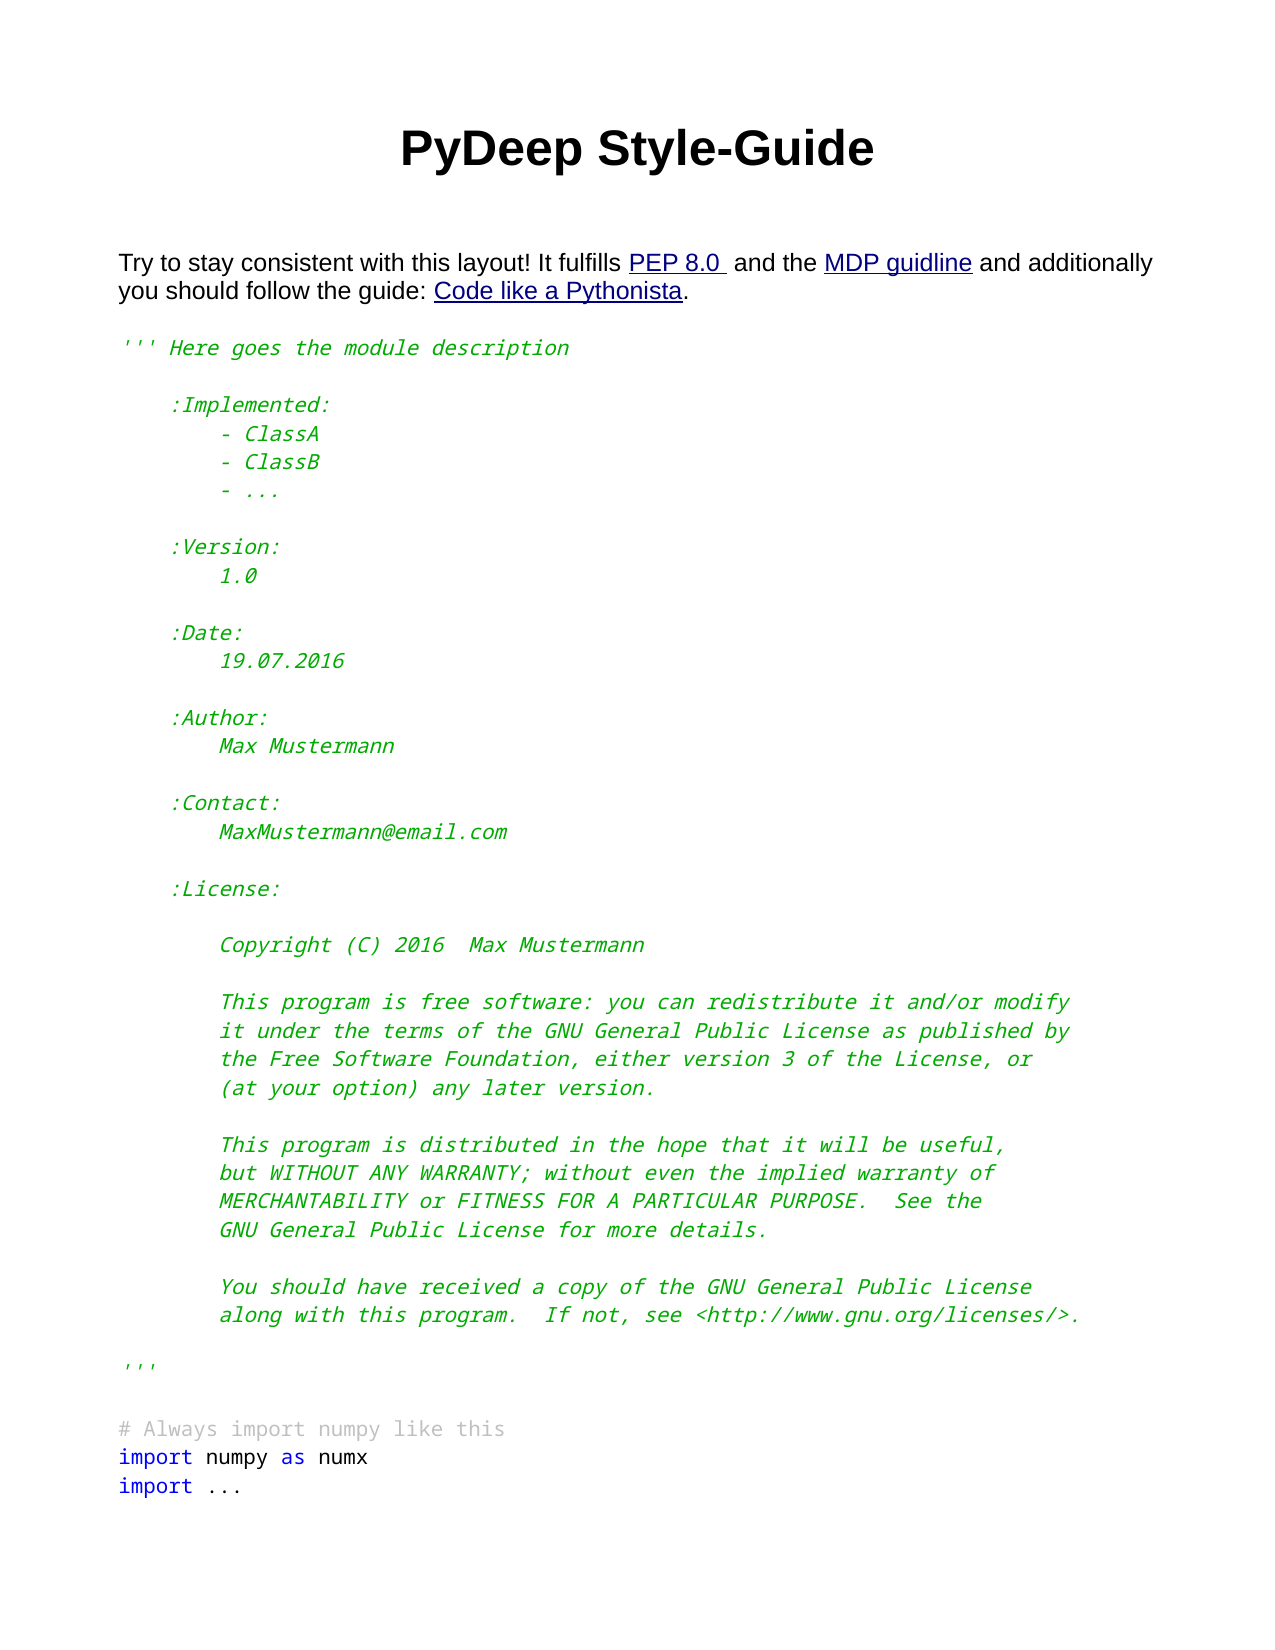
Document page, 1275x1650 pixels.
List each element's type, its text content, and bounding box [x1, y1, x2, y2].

text but WITHOUT ANY WARRANTY; without even the implied warranty of [118, 1158, 1157, 1187]
text - ... [118, 476, 1157, 504]
text :Version: [118, 532, 1157, 561]
text (at your option) any later version. [118, 1073, 1157, 1101]
text - ClassA [118, 419, 1157, 447]
text the Free Software Foundation, either version 3 of the License, or [118, 1044, 1157, 1073]
text it under the terms of the GNU General Public License as published by [118, 1016, 1157, 1044]
text GNU General Public License for more details. [118, 1215, 1157, 1243]
text Max Mustermann [118, 732, 1157, 760]
text import numpy as numx [118, 1442, 1157, 1471]
text MERCHANTABILITY or FITNESS FOR A PARTICULAR PURPOSE. See the [118, 1187, 1157, 1215]
text ''' Here goes the module description [118, 333, 1157, 362]
text - ClassB [118, 447, 1157, 476]
text Copyright (C) 2016 Max Mustermann [118, 931, 1157, 959]
text ''' [118, 1357, 1157, 1386]
text :Date: [118, 618, 1157, 646]
text MaxMustermann@email.com [118, 817, 1157, 845]
text :Author: [118, 703, 1157, 732]
text :Implemented: [118, 390, 1157, 419]
text :License: [118, 874, 1157, 902]
text 19.07.2016 [118, 646, 1157, 675]
text # Always import numpy like this [118, 1414, 1157, 1442]
text Try to stay consistent with this layout! It fulfills PEP 8.0 and the MDP guidline and additionally you should follow the guide: Code like a Pythonista. [118, 247, 1157, 305]
text This program is free software: you can redistribute it and/or modify [118, 987, 1157, 1016]
text You should have received a copy of the GNU General Public License [118, 1272, 1157, 1300]
text along with this program. If not, see <http://www.gnu.org/licenses/>. [118, 1300, 1157, 1329]
text This program is distributed in the hope that it will be useful, [118, 1130, 1157, 1158]
text 1.0 [118, 561, 1157, 589]
text :Contact: [118, 788, 1157, 817]
text import ... [118, 1471, 1157, 1499]
text PyDeep Style-Guide [118, 118, 1157, 176]
